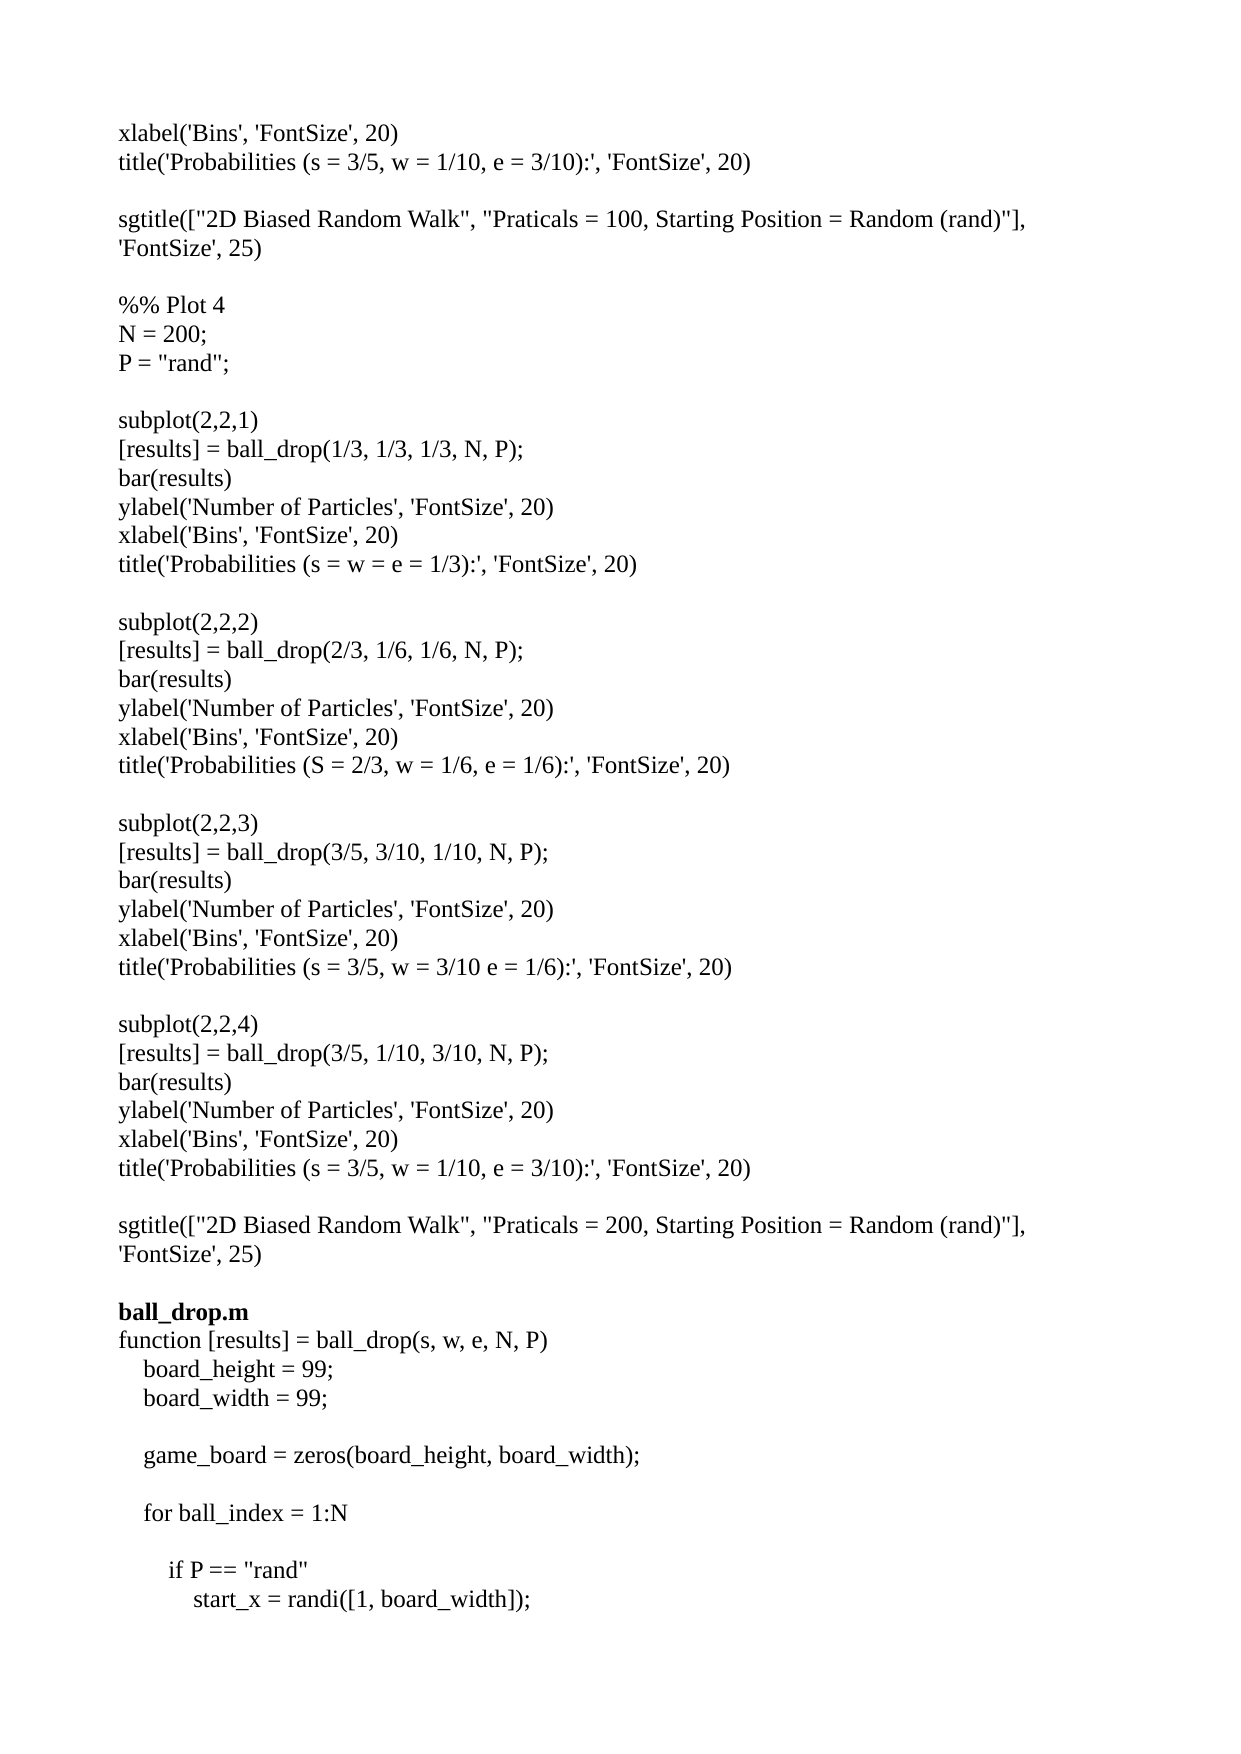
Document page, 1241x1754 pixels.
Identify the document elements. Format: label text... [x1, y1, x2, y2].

text title('Probabilities (s = 3/5, w = 1/10, e = 3/10):', 'FontSize', 20) [118, 147, 1122, 176]
text subplot(2,2,2) [118, 607, 1122, 636]
text for ball_index = 1:N [118, 1498, 1122, 1527]
text if P == "rand" [118, 1556, 1122, 1584]
text [results] = ball_drop(3/5, 1/10, 3/10, N, P); [118, 1038, 1122, 1067]
text title('Probabilities (S = 2/3, w = 1/6, e = 1/6):', 'FontSize', 20) [118, 751, 1122, 779]
text xlabel('Bins', 'FontSize', 20) [118, 118, 1122, 147]
text board_height = 99; [118, 1354, 1122, 1383]
text bar(results) [118, 664, 1122, 693]
text title('Probabilities (s = 3/5, w = 3/10 e = 1/6):', 'FontSize', 20) [118, 952, 1122, 981]
text function [results] = ball_drop(s, w, e, N, P) [118, 1326, 1122, 1354]
text xlabel('Bins', 'FontSize', 20) [118, 923, 1122, 952]
text subplot(2,2,4) [118, 1009, 1122, 1038]
text [results] = ball_drop(2/3, 1/6, 1/6, N, P); [118, 636, 1122, 664]
text bar(results) [118, 463, 1122, 492]
text subplot(2,2,1) [118, 406, 1122, 434]
text ylabel('Number of Particles', 'FontSize', 20) [118, 1096, 1122, 1124]
text ylabel('Number of Particles', 'FontSize', 20) [118, 492, 1122, 521]
text xlabel('Bins', 'FontSize', 20) [118, 521, 1122, 549]
text game_board = zeros(board_height, board_width); [118, 1441, 1122, 1469]
text xlabel('Bins', 'FontSize', 20) [118, 722, 1122, 751]
text sgtitle(["2D Biased Random Walk", "Praticals = 200, Starting Position = Random (rand)"], 'FontSize', 25) [118, 1211, 1122, 1268]
text bar(results) [118, 1067, 1122, 1096]
text P = "rand"; [118, 348, 1122, 377]
text [results] = ball_drop(3/5, 3/10, 1/10, N, P); [118, 837, 1122, 866]
text start_x = randi([1, board_width]); [118, 1584, 1122, 1613]
text bar(results) [118, 866, 1122, 894]
text N = 200; [118, 319, 1122, 348]
text title('Probabilities (s = 3/5, w = 1/10, e = 3/10):', 'FontSize', 20) [118, 1153, 1122, 1182]
text ball_drop.m [118, 1297, 1122, 1326]
text sgtitle(["2D Biased Random Walk", "Praticals = 100, Starting Position = Random (rand)"], 'FontSize', 25) [118, 204, 1122, 262]
text ylabel('Number of Particles', 'FontSize', 20) [118, 693, 1122, 722]
text ylabel('Number of Particles', 'FontSize', 20) [118, 894, 1122, 923]
text %% Plot 4 [118, 291, 1122, 319]
text board_width = 99; [118, 1383, 1122, 1412]
text xlabel('Bins', 'FontSize', 20) [118, 1124, 1122, 1153]
text subplot(2,2,3) [118, 808, 1122, 837]
text [results] = ball_drop(1/3, 1/3, 1/3, N, P); [118, 434, 1122, 463]
text title('Probabilities (s = w = e = 1/3):', 'FontSize', 20) [118, 549, 1122, 578]
